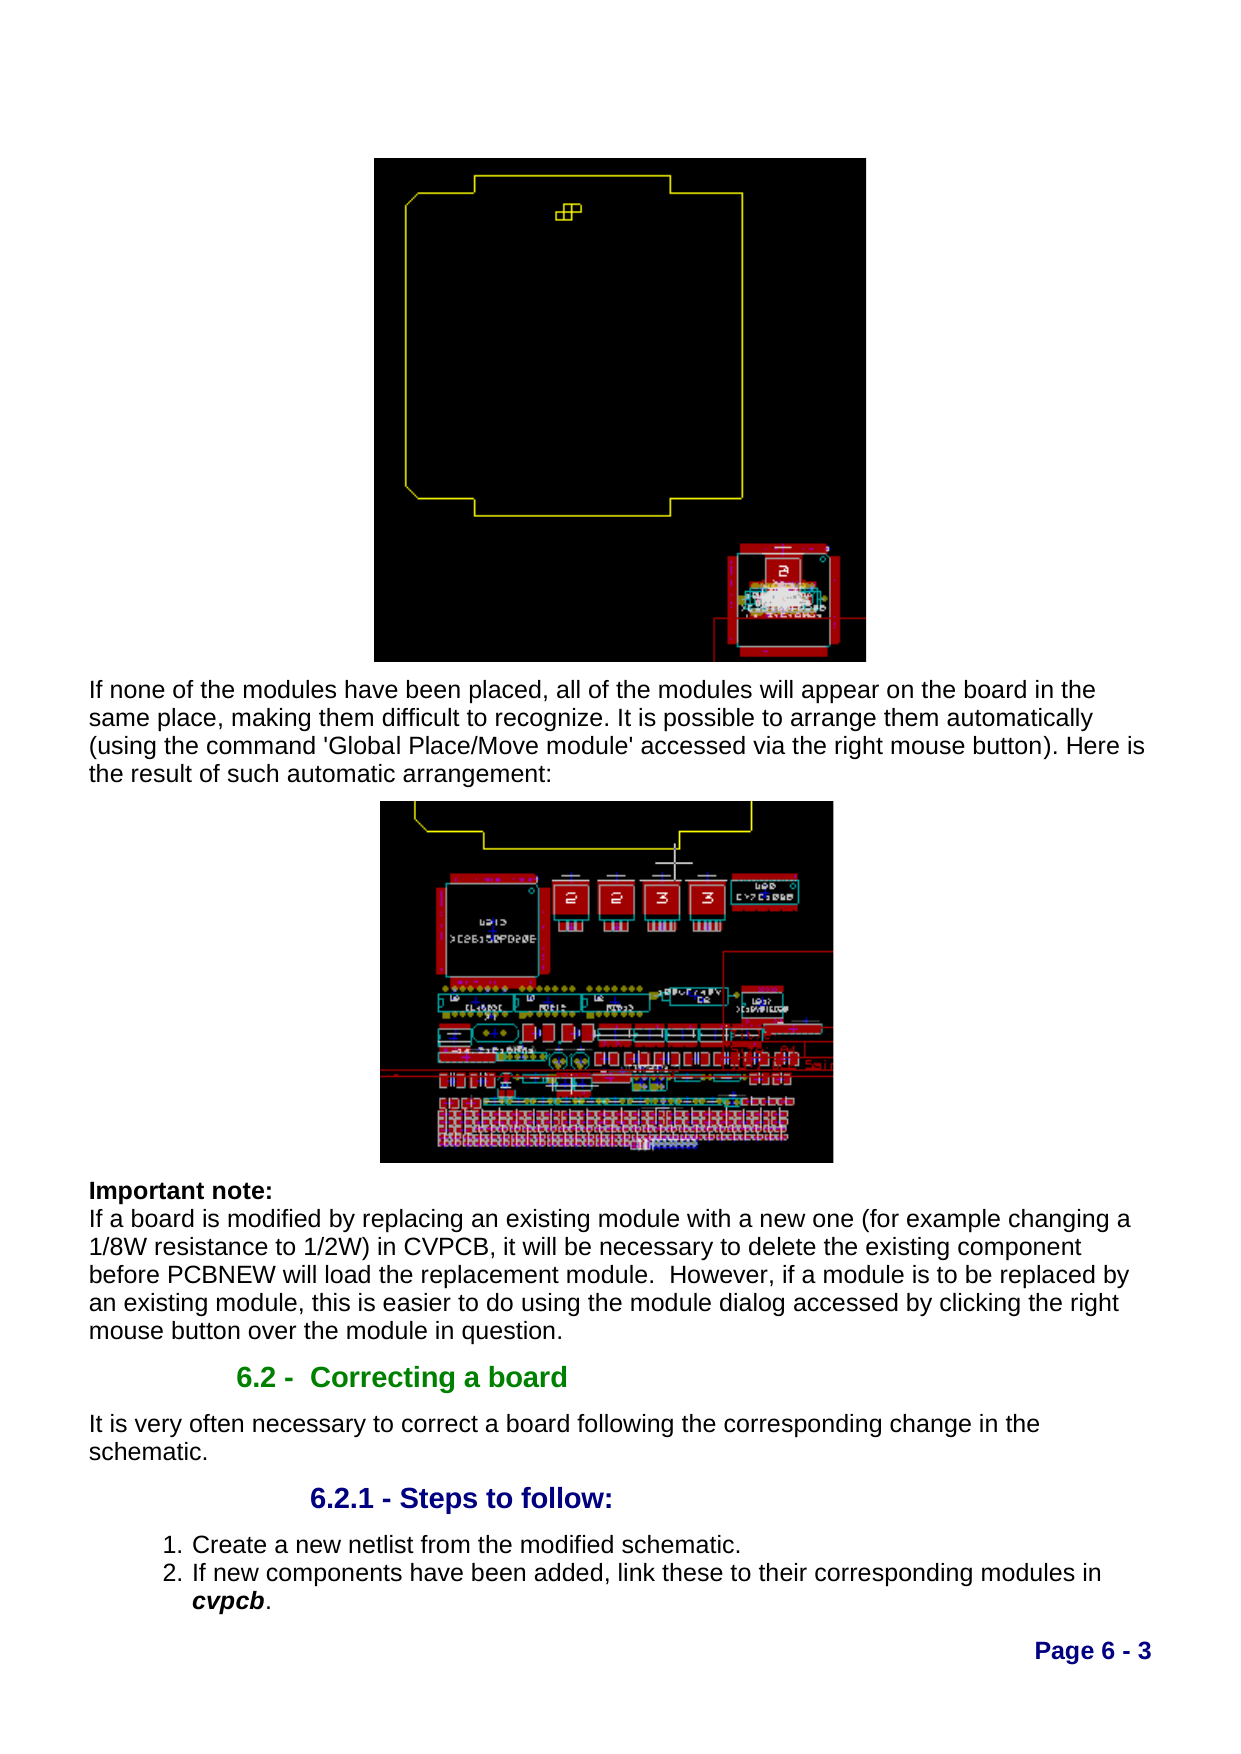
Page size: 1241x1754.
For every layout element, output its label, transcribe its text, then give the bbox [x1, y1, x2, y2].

subtitle Correcting a board [162, 1361, 1152, 1393]
list Create a new netlist from the modified schematic. [162, 1531, 1152, 1559]
text If none of the modules have been placed, all of the modules will appear on the board in the same place, making them difficult to recognize. It is possible to arrange them automatically (using the command 'Global Place/Move module' accessed via the right mouse button). Here is the result of such automatic arrangement: [88, 676, 1152, 788]
text Important note: [88, 1177, 1152, 1205]
text an existing module, this is easier to do using the module dialog accessed by clicking the right mouse button over the module in question. [88, 1289, 1152, 1345]
subtitle Steps to follow: [236, 1482, 1152, 1514]
text It is very often necessary to correct a board following the corresponding change in the schematic. [88, 1410, 1152, 1466]
list If new components have been added, link these to their corresponding modules in cvpcb. [162, 1559, 1152, 1615]
text If a board is modified by replacing an existing module with a new one (for example changing a 1/8W resistance to 1/2W) in CVPCB, it will be necessary to delete the existing component before PCBNEW will load the replacement module. However, if a module is to be replaced by [88, 1205, 1152, 1289]
